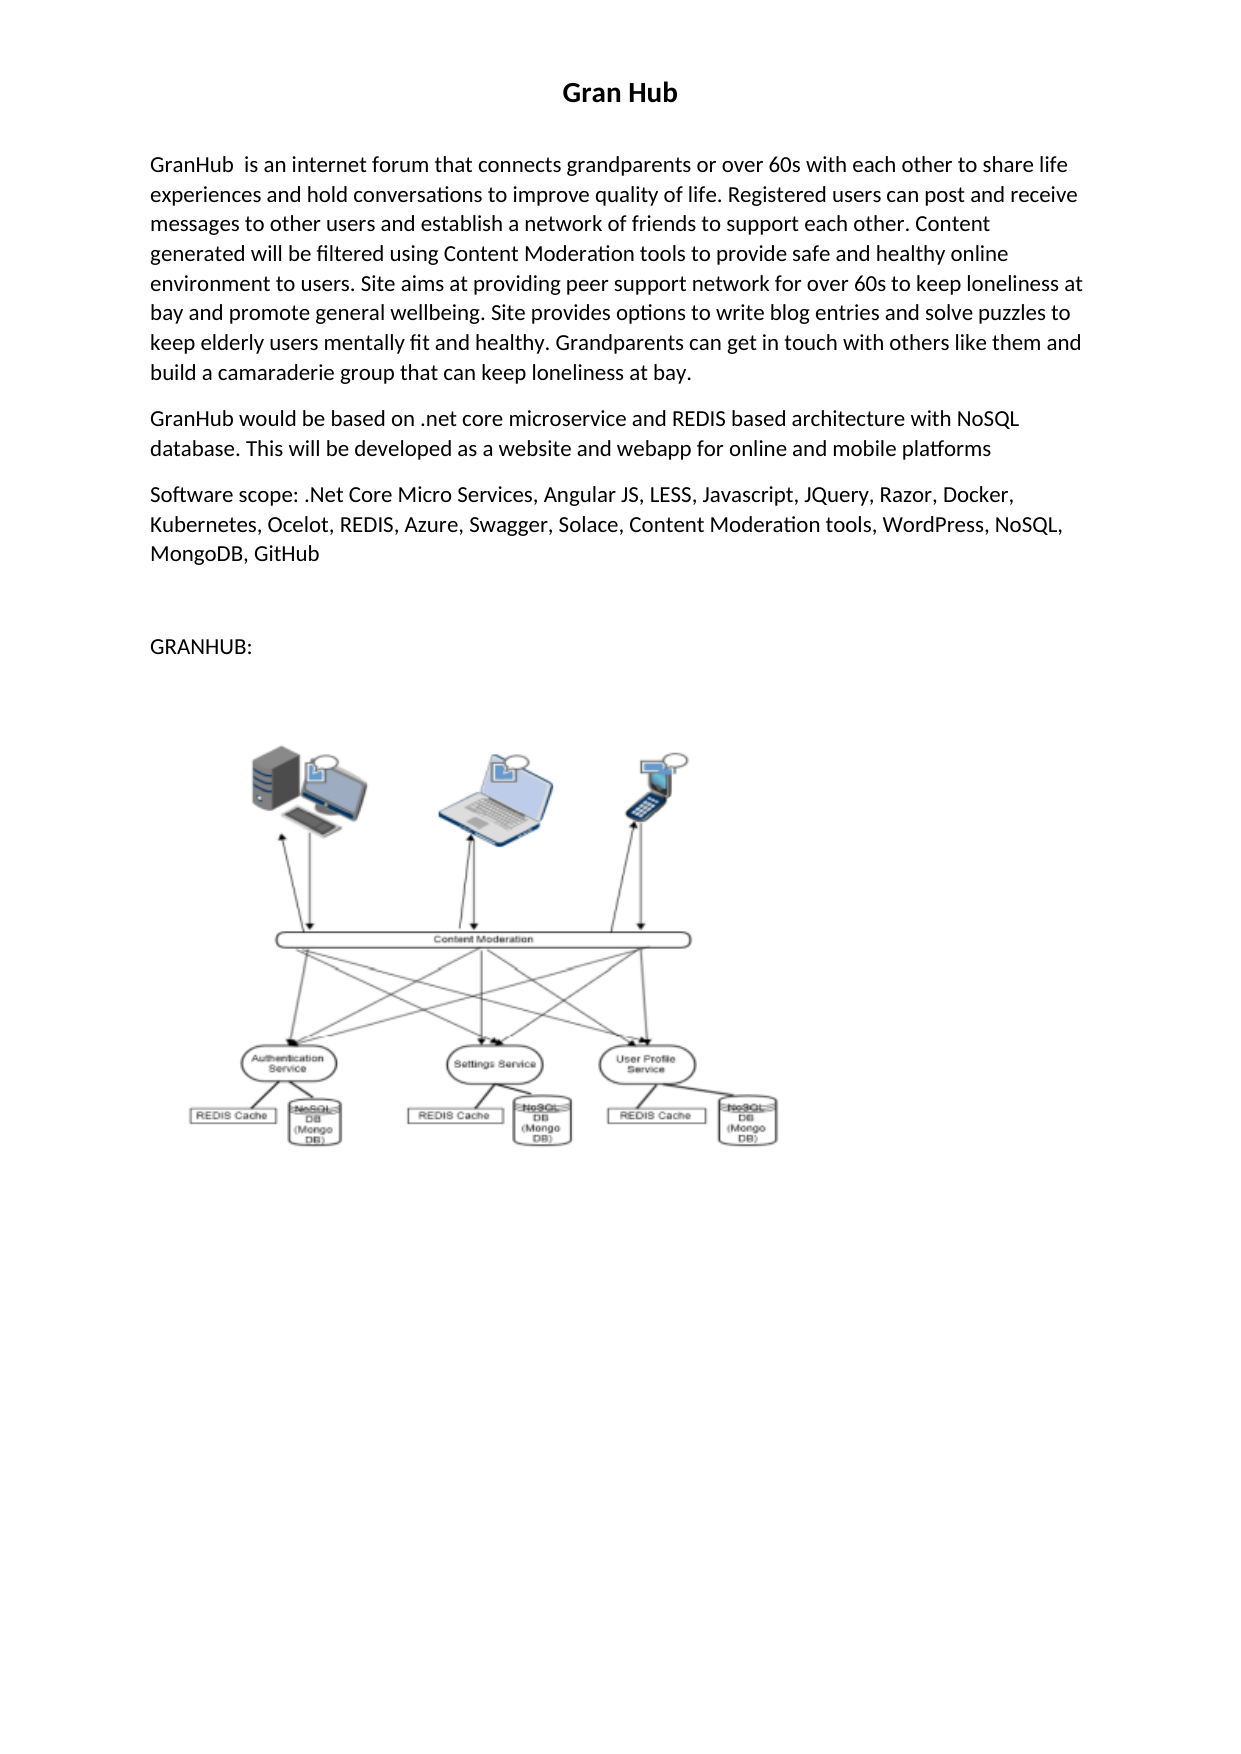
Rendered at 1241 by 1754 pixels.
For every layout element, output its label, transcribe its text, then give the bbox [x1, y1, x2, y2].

text Software scope: .Net Core Micro Services, Angular JS, LESS, Javascript, JQuery, Razor, Docker, Kubernetes, Ocelot, REDIS, Azure, Swagger, Solace, Content Moderation tools, WordPress, NoSQL, MongoDB, GitHub [150, 480, 1090, 568]
text GRANHUB: [150, 632, 1090, 660]
text GranHub is an internet forum that connects grandparents or over 60s with each other to share life experiences and hold conversations to improve quality of life. Registered users can post and receive messages to other users and establish a network of friends to support each other. Content generated will be filtered using Content Moderation tools to provide safe and healthy online environment to users. Site aims at providing peer support network for over 60s to keep loneliness at bay and promote general wellbeing. Site provides options to write blog entries and solve puzzles to keep elderly users mentally fit and healthy. Grandparents can get in touch with others like them and build a camaraderie group that can keep loneliness at bay. [150, 150, 1090, 386]
text GranHub would be based on .net core microservice and REDIS based architecture with NoSQL database. This will be developed as a website and webapp for online and mobile platforms [150, 404, 1090, 462]
